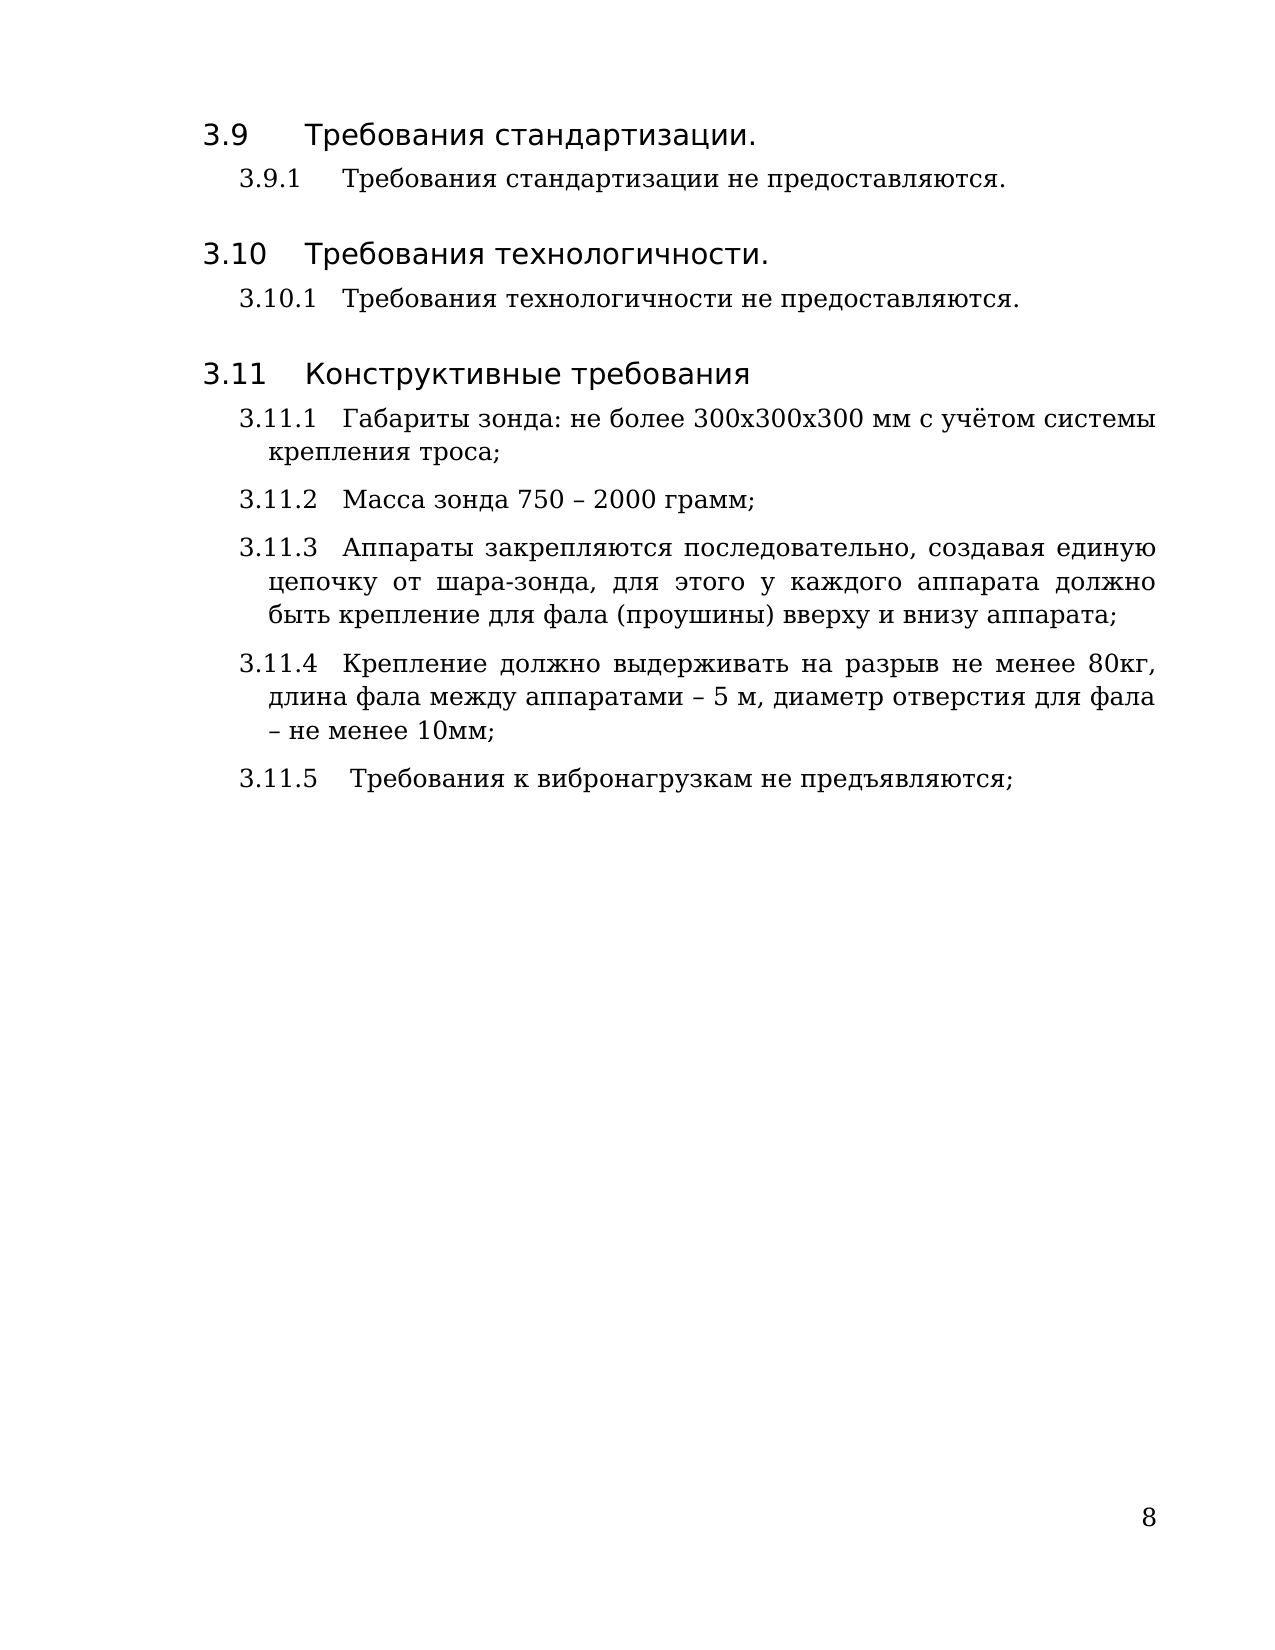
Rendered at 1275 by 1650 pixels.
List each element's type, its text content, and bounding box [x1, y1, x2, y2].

subtitle Требования стандартизации. [193, 118, 1157, 152]
list Требования технологичности не предоставляются. [231, 284, 1157, 313]
subtitle Требования технологичности. [193, 238, 1157, 272]
subtitle Конструктивные требования [193, 357, 1157, 391]
list Аппараты закрепляются последовательно, создавая единую цепочку от шара-зонда, для этого у каждого аппарата должно быть крепление для фала (проушины) вверху и внизу аппарата; [231, 533, 1157, 630]
list Крепление должно выдерживать на разрыв не менее 80кг, длина фала между аппаратами – 5 м, диаметр отверстия для фала – не менее 10мм; [231, 649, 1157, 745]
list Габариты зонда: не более 300x300x300 мм с учётом системы крепления троса; [231, 404, 1157, 466]
list Масса зонда 750 – 2000 грамм; [231, 485, 1157, 514]
list Требования к вибронагрузкам не предъявляются; [231, 764, 1157, 793]
list Требования стандартизации не предоставляются. [231, 164, 1157, 194]
